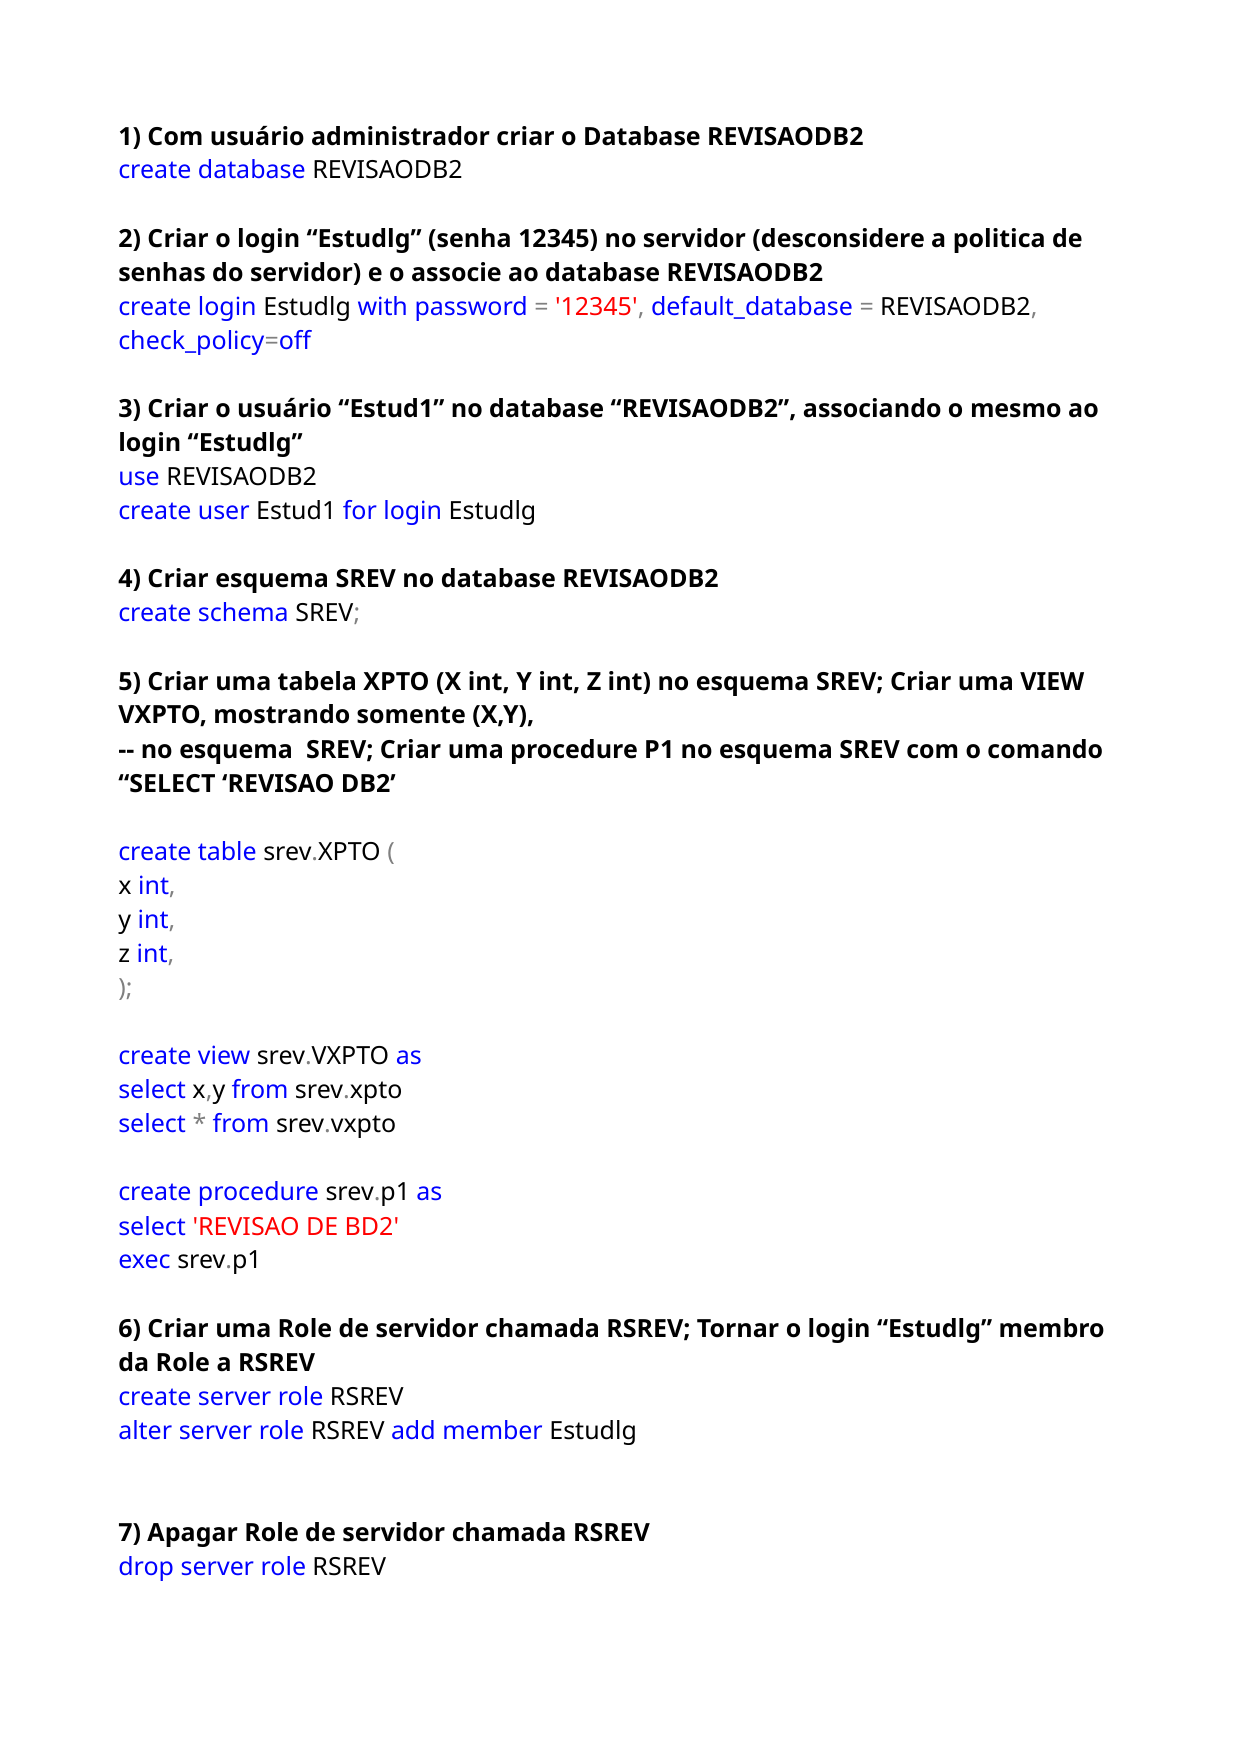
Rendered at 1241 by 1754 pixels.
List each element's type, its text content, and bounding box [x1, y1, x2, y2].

text create table srev.XPTO ( [118, 833, 1122, 867]
text create schema SREV; [118, 595, 1122, 629]
text select 'REVISAO DE BD2' [118, 1208, 1122, 1242]
text select * from srev.vxpto [118, 1106, 1122, 1140]
text x int, [118, 867, 1122, 902]
text select x,y from srev.xpto [118, 1072, 1122, 1106]
text use REVISAODB2 [118, 459, 1122, 493]
text 7) Apagar Role de servidor chamada RSREV [118, 1515, 1122, 1549]
text create view srev.VXPTO as [118, 1038, 1122, 1072]
text create login Estudlg with password = '12345', default_database = REVISAODB2, check_policy=off [118, 288, 1122, 357]
text 5) Criar uma tabela XPTO (X int, Y int, Z int) no esquema SREV; Criar uma VIEW VXPTO, mostrando somente (X,Y), [118, 663, 1122, 731]
text -- no esquema SREV; Criar uma procedure P1 no esquema SREV com o comando “SELECT ‘REVISAO DB2’ [118, 731, 1122, 799]
text alter server role RSREV add member Estudlg [118, 1412, 1122, 1447]
text 1) Com usuário administrador criar o Database REVISAODB2 [118, 118, 1122, 152]
text create user Estud1 for login Estudlg [118, 493, 1122, 527]
text create database REVISAODB2 [118, 152, 1122, 186]
text y int, [118, 902, 1122, 936]
text 2) Criar o login “Estudlg” (senha 12345) no servidor (desconsidere a politica de senhas do servidor) e o associe ao database REVISAODB2 [118, 220, 1122, 288]
text create procedure srev.p1 as [118, 1174, 1122, 1208]
text 6) Criar uma Role de servidor chamada RSREV; Tornar o login “Estudlg” membro da Role a RSREV [118, 1310, 1122, 1378]
text 3) Criar o usuário “Estud1” no database “REVISAODB2”, associando o mesmo ao login “Estudlg” [118, 391, 1122, 459]
text z int, [118, 936, 1122, 970]
text ); [118, 970, 1122, 1004]
text drop server role RSREV [118, 1549, 1122, 1583]
text create server role RSREV [118, 1378, 1122, 1412]
text 4) Criar esquema SREV no database REVISAODB2 [118, 561, 1122, 595]
text exec srev.p1 [118, 1242, 1122, 1276]
